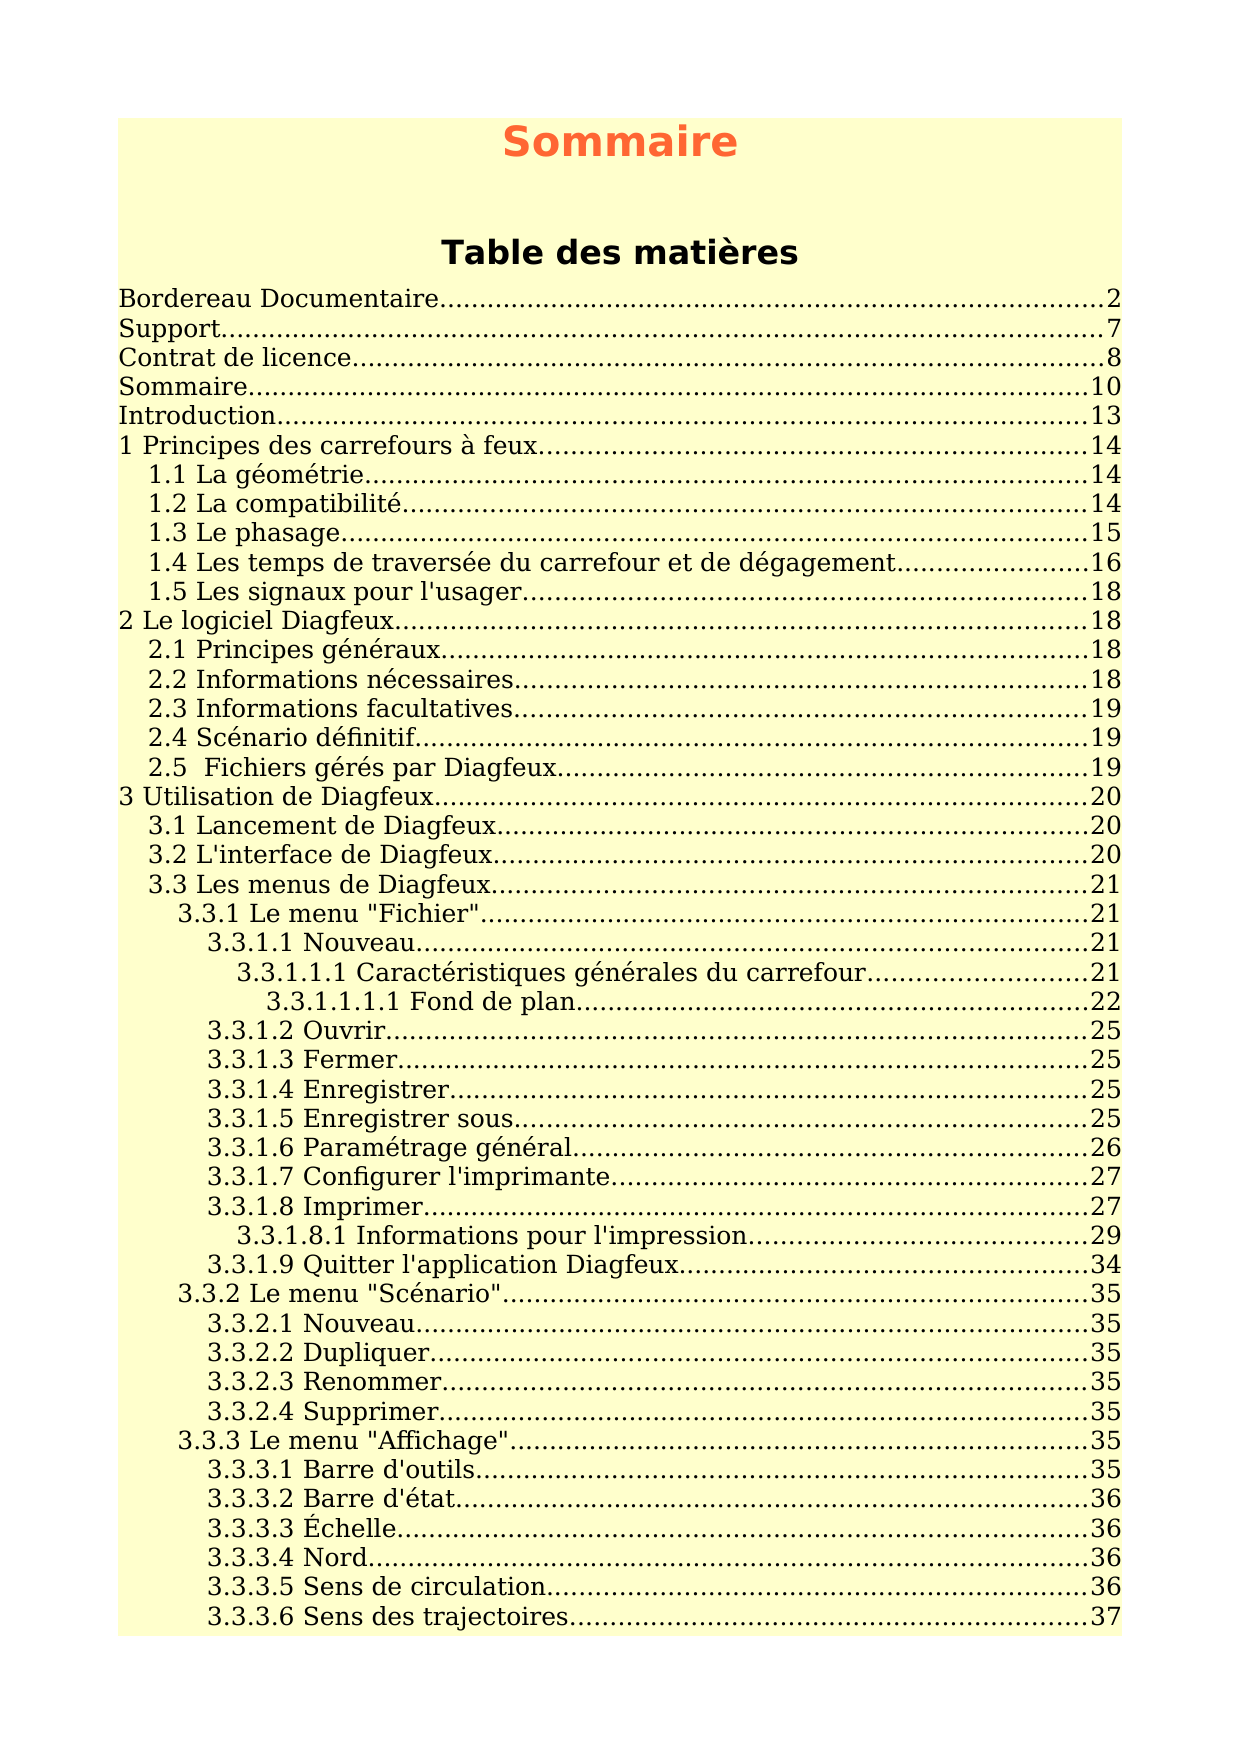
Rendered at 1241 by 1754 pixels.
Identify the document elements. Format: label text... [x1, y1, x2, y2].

text Introduction 13 [118, 402, 1122, 431]
text 3.3.1.8 Imprimer 27 [207, 1192, 1122, 1221]
text 3.3.2 Le menu "Scénario" 35 [177, 1280, 1122, 1309]
text 2.2 Informations nécessaires 18 [148, 665, 1122, 694]
text Bordereau Documentaire 2 [118, 284, 1122, 314]
text Support 7 [118, 314, 1122, 343]
text 1.5 Les signaux pour l'usager 18 [148, 577, 1122, 606]
text 3.3.1.6 Paramétrage général 26 [207, 1133, 1122, 1163]
text 3.3.1.4 Enregistrer 25 [207, 1075, 1122, 1104]
text 3.3.1.3 Fermer 25 [207, 1046, 1122, 1075]
text 3.3.1 Le menu "Fichier" 21 [177, 899, 1122, 928]
text 2 Le logiciel Diagfeux 18 [118, 606, 1122, 636]
text 3.3.3.1 Barre d'outils 35 [207, 1455, 1122, 1484]
text 2.1 Principes généraux 18 [148, 636, 1122, 665]
text 3.3.2.1 Nouveau 35 [207, 1309, 1122, 1338]
text 2.5 Fichiers gérés par Diagfeux 19 [148, 753, 1122, 782]
text 3.3.1.8.1 Informations pour l'impression 29 [236, 1221, 1122, 1250]
text 3.3.2.4 Supprimer 35 [207, 1397, 1122, 1426]
text 3.3.1.5 Enregistrer sous 25 [207, 1104, 1122, 1133]
text 3.3.3 Le menu "Affichage" 35 [177, 1426, 1122, 1455]
text 2.3 Informations facultatives 19 [148, 694, 1122, 723]
text 3 Utilisation de Diagfeux 20 [118, 782, 1122, 811]
text 3.3.1.1 Nouveau 21 [207, 928, 1122, 958]
text 3.3.3.6 Sens des trajectoires 37 [207, 1602, 1122, 1631]
text 3.3.1.9 Quitter l'application Diagfeux 34 [207, 1250, 1122, 1280]
text 3.3.2.3 Renommer 35 [207, 1367, 1122, 1397]
text 3.3.1.2 Ouvrir 25 [207, 1016, 1122, 1046]
subtitle Table des matières [118, 233, 1122, 272]
text 3.1 Lancement de Diagfeux 20 [148, 811, 1122, 841]
text 3.3.1.1.1.1 Fond de plan 22 [266, 987, 1122, 1016]
text 1 Principes des carrefours à feux 14 [118, 431, 1122, 460]
text 1.3 Le phasage 15 [148, 519, 1122, 548]
text Sommaire 10 [118, 372, 1122, 402]
text 3.3 Les menus de Diagfeux 21 [148, 870, 1122, 899]
text 3.3.2.2 Dupliquer 35 [207, 1338, 1122, 1367]
text 3.3.3.3 Échelle 36 [207, 1514, 1122, 1543]
title Sommaire [118, 118, 1122, 167]
text 1.2 La compatibilité 14 [148, 489, 1122, 519]
text 3.3.1.7 Configurer l'imprimante 27 [207, 1163, 1122, 1192]
text 1.4 Les temps de traversée du carrefour et de dégagement 16 [148, 548, 1122, 577]
text 2.4 Scénario définitif 19 [148, 723, 1122, 753]
text 1.1 La géométrie 14 [148, 460, 1122, 489]
text 3.2 L'interface de Diagfeux 20 [148, 841, 1122, 870]
text 3.3.3.4 Nord 36 [207, 1543, 1122, 1572]
text 3.3.1.1.1 Caractéristiques générales du carrefour 21 [236, 958, 1122, 987]
text 3.3.3.2 Barre d'état 36 [207, 1484, 1122, 1514]
text 3.3.3.5 Sens de circulation 36 [207, 1572, 1122, 1602]
text Contrat de licence 8 [118, 343, 1122, 372]
